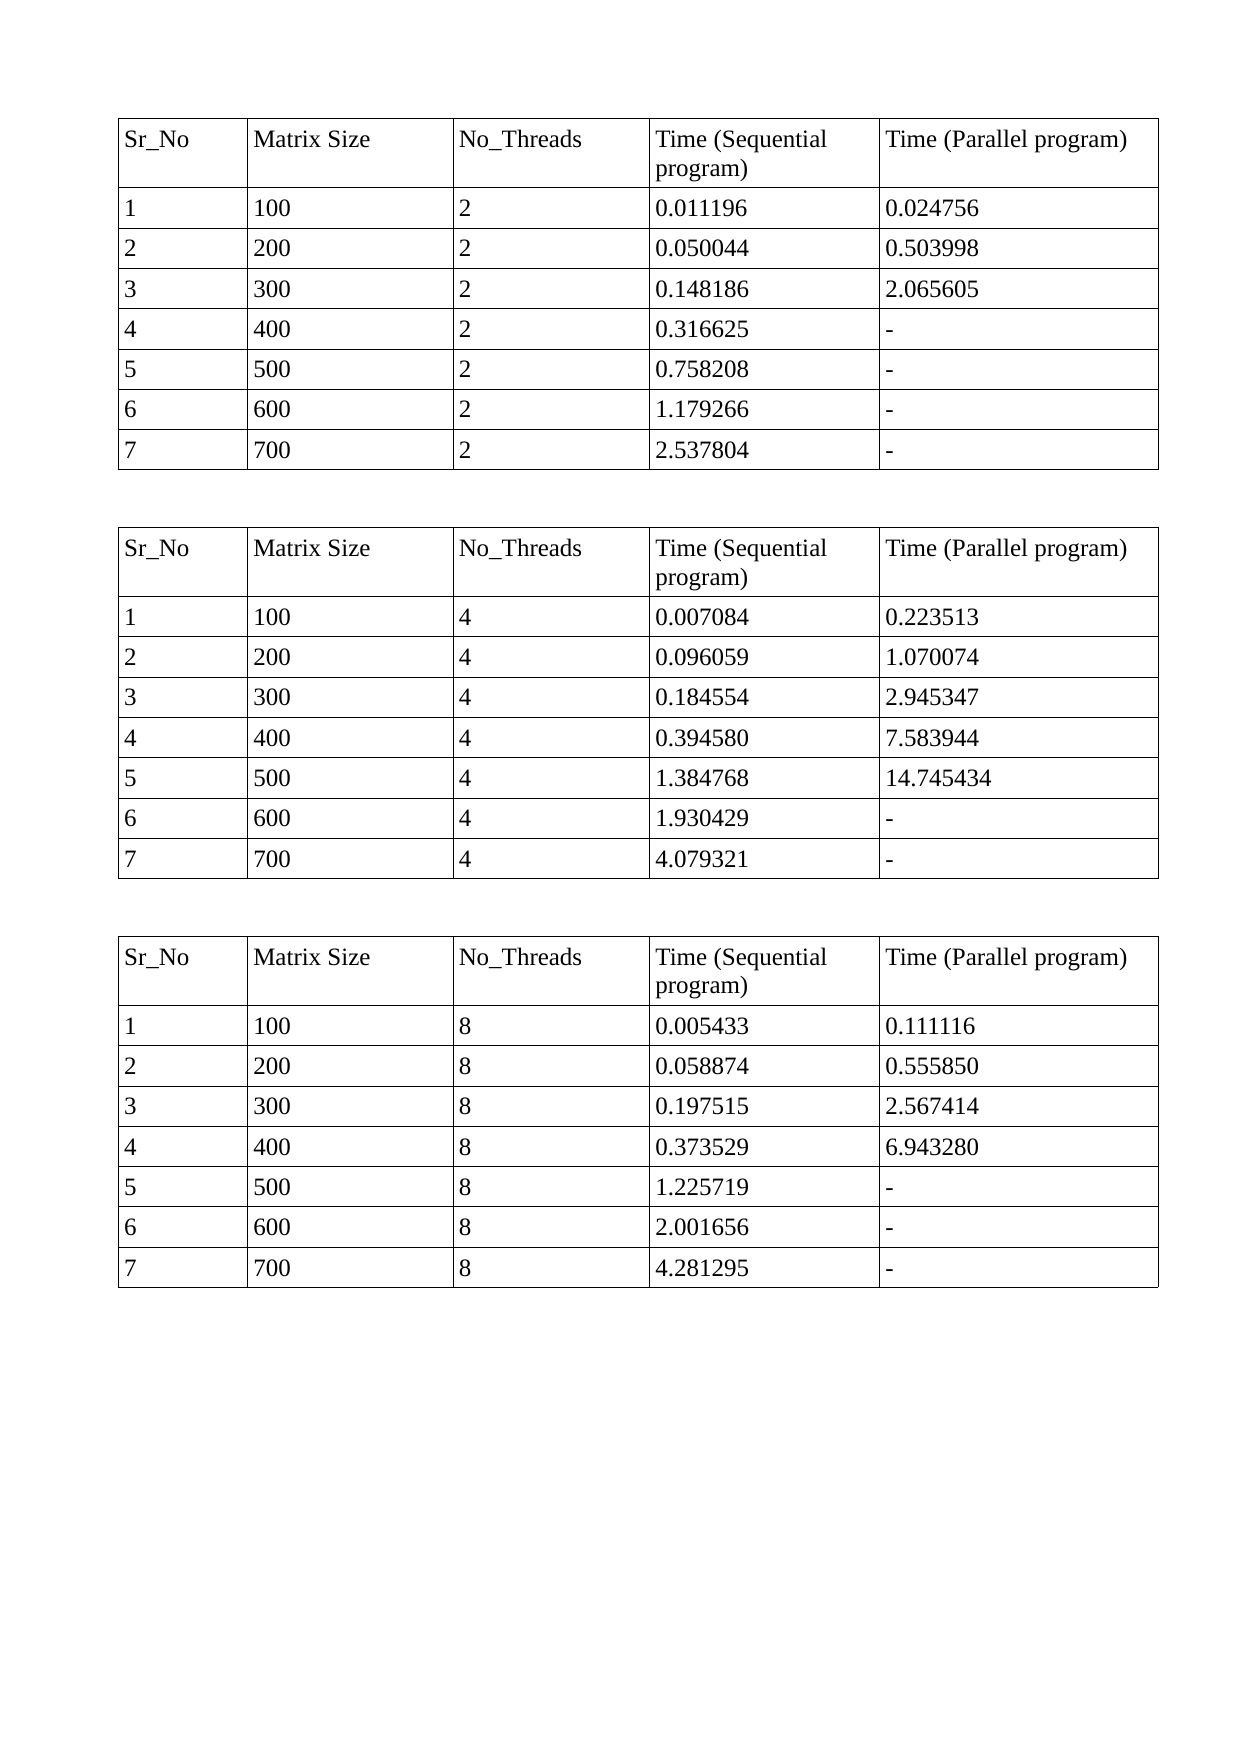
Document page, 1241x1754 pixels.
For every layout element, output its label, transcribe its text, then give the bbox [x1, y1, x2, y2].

table_header No_Threads [454, 937, 649, 1005]
table_cell 2 [454, 430, 649, 469]
table_header Time (Sequential program) [650, 119, 879, 187]
table_cell 4 [454, 597, 649, 636]
table_cell 4 [119, 1127, 247, 1166]
table_cell 0.111116 [880, 1006, 1158, 1045]
table_cell 3 [119, 678, 247, 717]
table_cell 700 [248, 430, 453, 469]
table_cell 2.065605 [880, 269, 1158, 308]
table_cell - [880, 390, 1158, 429]
table_cell 500 [248, 350, 453, 389]
table_cell 100 [248, 188, 453, 227]
table_cell 2.945347 [880, 678, 1158, 717]
table_cell - [880, 430, 1158, 469]
table_cell 200 [248, 229, 453, 268]
table_cell - [880, 839, 1158, 878]
table_cell - [880, 1167, 1158, 1206]
table_cell 200 [248, 1046, 453, 1086]
table_cell 2 [119, 1046, 247, 1086]
table_cell 4 [119, 309, 247, 348]
table_cell 8 [454, 1087, 649, 1126]
table_cell 2 [454, 269, 649, 308]
table_header Time (Parallel program) [880, 937, 1158, 1005]
table_cell 300 [248, 1087, 453, 1126]
table_cell 6.943280 [880, 1127, 1158, 1166]
table_cell - [880, 799, 1158, 838]
table_cell - [880, 1248, 1158, 1287]
table_cell 4 [454, 678, 649, 717]
table_cell 0.184554 [650, 678, 879, 717]
table_cell 2 [454, 350, 649, 389]
table_cell 2.537804 [650, 430, 879, 469]
table_cell 400 [248, 1127, 453, 1166]
table_cell 4 [454, 799, 649, 838]
table_cell 0.503998 [880, 229, 1158, 268]
table_cell 4 [454, 839, 649, 878]
table_cell 600 [248, 799, 453, 838]
table_cell 0.223513 [880, 597, 1158, 636]
table_cell 0.011196 [650, 188, 879, 227]
table_cell 0.096059 [650, 637, 879, 677]
table_cell 4 [454, 758, 649, 798]
table_header No_Threads [454, 119, 649, 187]
table_cell 8 [454, 1006, 649, 1045]
table_cell 7 [119, 430, 247, 469]
table_cell 7 [119, 1248, 247, 1287]
table_header Time (Parallel program) [880, 528, 1158, 596]
table_cell 0.373529 [650, 1127, 879, 1166]
table_header No_Threads [454, 528, 649, 596]
table_cell 3 [119, 269, 247, 308]
table_cell 4 [454, 637, 649, 677]
table_cell 300 [248, 678, 453, 717]
table_cell 200 [248, 637, 453, 677]
table_cell 1 [119, 1006, 247, 1045]
table_cell 100 [248, 1006, 453, 1045]
table_cell 6 [119, 799, 247, 838]
table_cell - [880, 1207, 1158, 1247]
table_cell 5 [119, 758, 247, 798]
table_cell 4.079321 [650, 839, 879, 878]
table_cell 1.930429 [650, 799, 879, 838]
table_cell 1.179266 [650, 390, 879, 429]
table_header Sr_No [119, 528, 247, 596]
table_header Matrix Size [248, 119, 453, 187]
table_cell 0.555850 [880, 1046, 1158, 1086]
table_cell 2 [454, 390, 649, 429]
table_cell 0.024756 [880, 188, 1158, 227]
table_cell 300 [248, 269, 453, 308]
table_cell 3 [119, 1087, 247, 1126]
table_cell 1.070074 [880, 637, 1158, 677]
table_cell 2 [119, 229, 247, 268]
table_cell 400 [248, 309, 453, 348]
table_header Sr_No [119, 119, 247, 187]
table_cell 6 [119, 1207, 247, 1247]
table_cell 500 [248, 1167, 453, 1206]
table_cell 700 [248, 1248, 453, 1287]
table_cell 8 [454, 1046, 649, 1086]
table_cell 5 [119, 1167, 247, 1206]
table_cell 0.394580 [650, 718, 879, 757]
table_cell 400 [248, 718, 453, 757]
table_cell 100 [248, 597, 453, 636]
table_cell 7.583944 [880, 718, 1158, 757]
table_cell - [880, 309, 1158, 348]
table_cell 6 [119, 390, 247, 429]
table_cell 500 [248, 758, 453, 798]
table_cell 0.058874 [650, 1046, 879, 1086]
table_cell 4 [119, 718, 247, 757]
table_cell 7 [119, 839, 247, 878]
table_cell 2.001656 [650, 1207, 879, 1247]
table_cell 4.281295 [650, 1248, 879, 1287]
table_header Matrix Size [248, 937, 453, 1005]
table_cell 0.316625 [650, 309, 879, 348]
table_cell 14.745434 [880, 758, 1158, 798]
table_cell 700 [248, 839, 453, 878]
table_cell 0.758208 [650, 350, 879, 389]
table_cell 8 [454, 1167, 649, 1206]
table_cell 0.197515 [650, 1087, 879, 1126]
table_cell 1 [119, 597, 247, 636]
table_cell 8 [454, 1127, 649, 1166]
table_cell 0.005433 [650, 1006, 879, 1045]
table_cell 2 [454, 229, 649, 268]
table_cell 600 [248, 1207, 453, 1247]
table_cell 8 [454, 1248, 649, 1287]
table_header Sr_No [119, 937, 247, 1005]
table_cell 4 [454, 718, 649, 757]
table_cell 0.148186 [650, 269, 879, 308]
table_cell 2 [454, 309, 649, 348]
table_cell 600 [248, 390, 453, 429]
table_cell 2.567414 [880, 1087, 1158, 1126]
table_cell 0.007084 [650, 597, 879, 636]
table_cell 2 [454, 188, 649, 227]
table_cell 2 [119, 637, 247, 677]
table_header Matrix Size [248, 528, 453, 596]
table_header Time (Parallel program) [880, 119, 1158, 187]
table_cell 1 [119, 188, 247, 227]
table_cell 5 [119, 350, 247, 389]
table_header Time (Sequential program) [650, 937, 879, 1005]
table_cell 8 [454, 1207, 649, 1247]
table_header Time (Sequential program) [650, 528, 879, 596]
table_cell 1.225719 [650, 1167, 879, 1206]
table_cell 0.050044 [650, 229, 879, 268]
table_cell 1.384768 [650, 758, 879, 798]
table_cell - [880, 350, 1158, 389]
